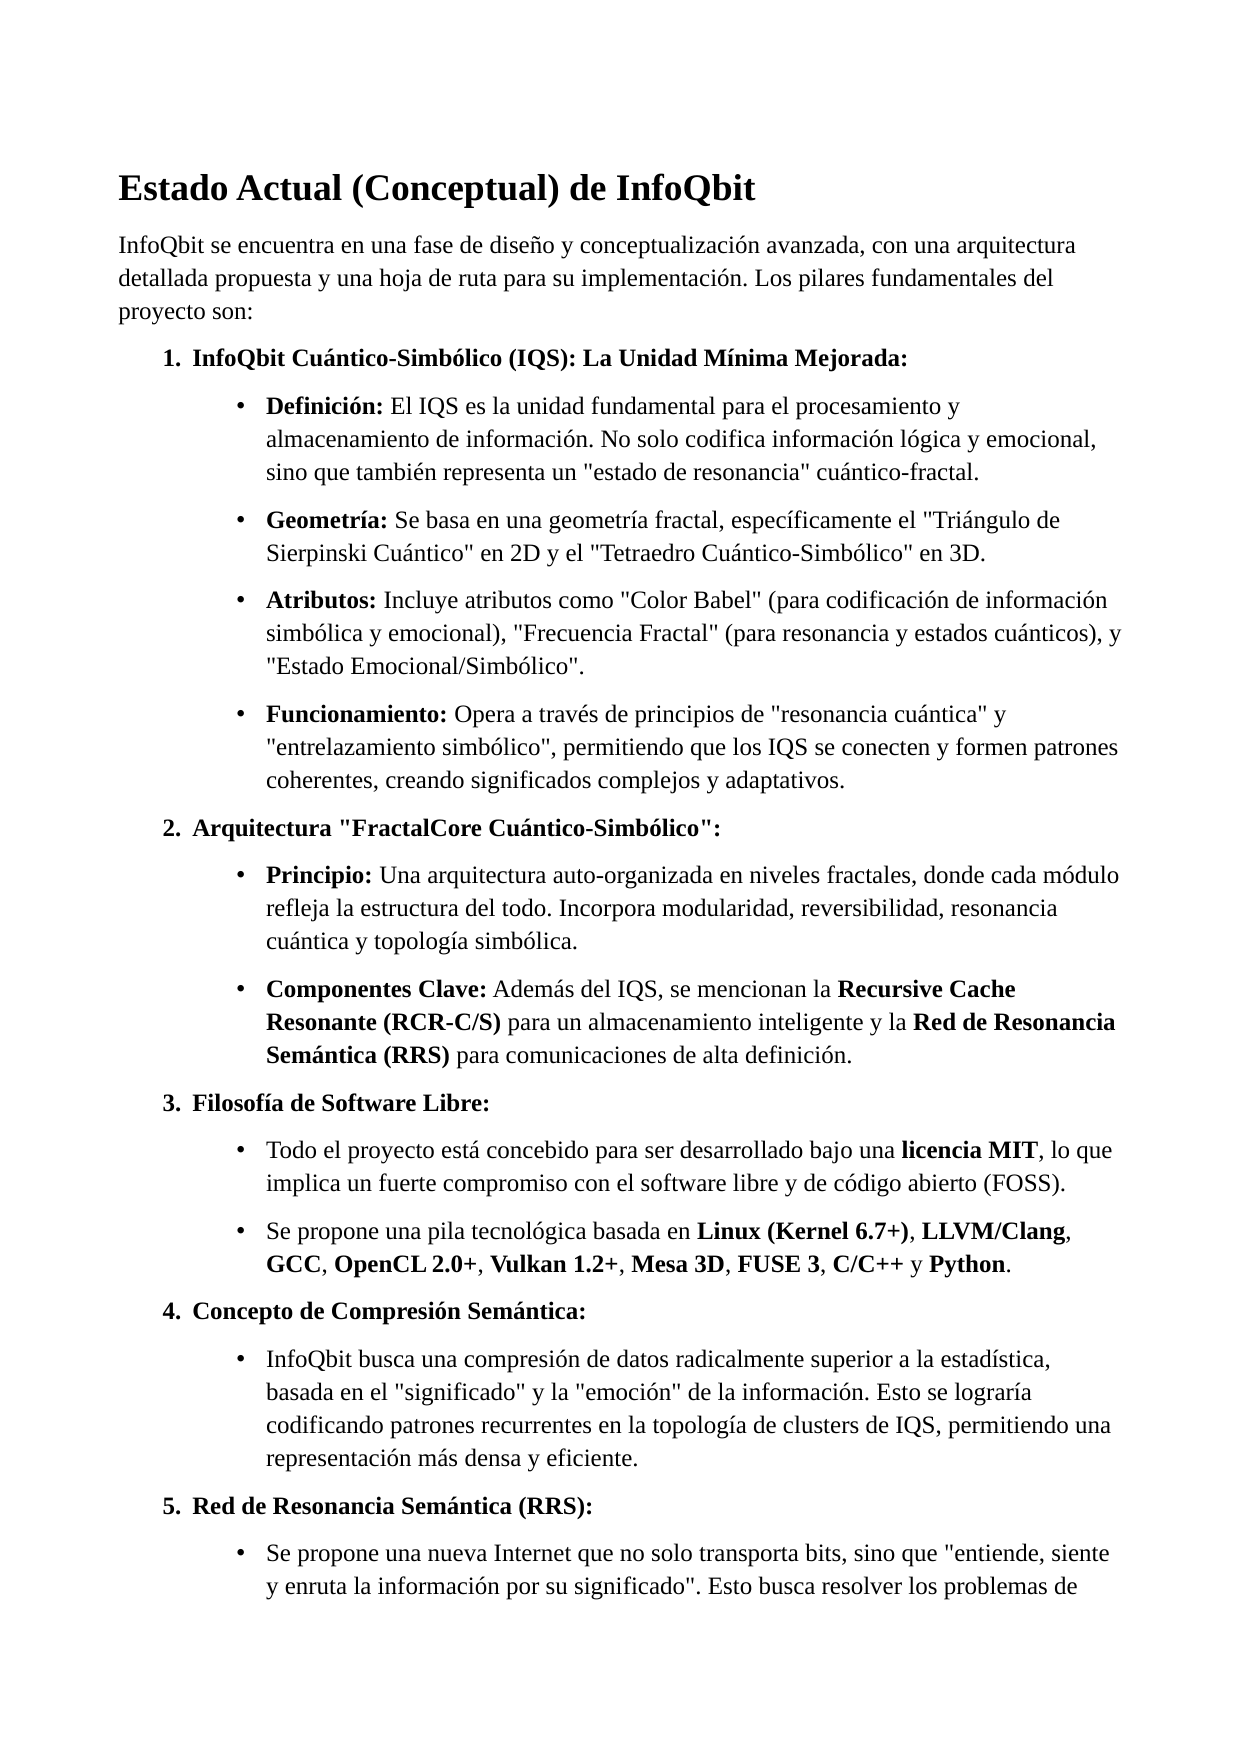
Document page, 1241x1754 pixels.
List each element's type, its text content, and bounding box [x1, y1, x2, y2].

list Componentes Clave: Además del IQS, se mencionan la Recursive Cache Resonante (RCR-C/S) para un almacenamiento inteligente y la Red de Resonancia Semántica (RRS) para comunicaciones de alta definición. [236, 974, 1122, 1069]
list Filosofía de Software Libre: [162, 1088, 1122, 1116]
list Geometría: Se basa en una geometría fractal, específicamente el "Triángulo de Sierpinski Cuántico" en 2D y el "Tetraedro Cuántico-Simbólico" en 3D. [236, 505, 1122, 567]
list Atributos: Incluye atributos como "Color Babel" (para codificación de información simbólica y emocional), "Frecuencia Fractal" (para resonancia y estados cuánticos), y "Estado Emocional/Simbólico". [236, 585, 1122, 680]
list Arquitectura "FractalCore Cuántico-Simbólico": [162, 813, 1122, 841]
list Se propone una pila tecnológica basada en Linux (Kernel 6.7+), LLVM/Clang, GCC, OpenCL 2.0+, Vulkan 1.2+, Mesa 3D, FUSE 3, C/C++ y Python. [236, 1216, 1122, 1278]
list Definición: El IQS es la unidad fundamental para el procesamiento y almacenamiento de información. No solo codifica información lógica y emocional, sino que también representa un "estado de resonancia" cuántico-fractal. [236, 391, 1122, 486]
list Principio: Una arquitectura auto-organizada en niveles fractales, donde cada módulo refleja la estructura del todo. Incorpora modularidad, reversibilidad, resonancia cuántica y topología simbólica. [236, 860, 1122, 955]
list InfoQbit busca una compresión de datos radicalmente superior a la estadística, basada en el "significado" y la "emoción" de la información. Esto se lograría codificando patrones recurrentes en la topología de clusters de IQS, permitiendo una representación más densa y eficiente. [236, 1344, 1122, 1472]
list Red de Resonancia Semántica (RRS): [162, 1491, 1122, 1519]
list Concepto de Compresión Semántica: [162, 1296, 1122, 1325]
subtitle Estado Actual (Conceptual) de InfoQbit [118, 166, 1122, 209]
list InfoQbit Cuántico-Simbólico (IQS): La Unidad Mínima Mejorada: [162, 343, 1122, 372]
list Se propone una nueva Internet que no solo transporta bits, sino que "entiende, siente y enruta la información por su significado". Esto busca resolver los problemas de [236, 1538, 1122, 1600]
list Funcionamiento: Opera a través de principios de "resonancia cuántica" y "entrelazamiento simbólico", permitiendo que los IQS se conecten y formen patrones coherentes, creando significados complejos y adaptativos. [236, 699, 1122, 794]
list Todo el proyecto está concebido para ser desarrollado bajo una licencia MIT, lo que implica un fuerte compromiso con el software libre y de código abierto (FOSS). [236, 1135, 1122, 1197]
text InfoQbit se encuentra en una fase de diseño y conceptualización avanzada, con una arquitectura detallada propuesta y una hoja de ruta para su implementación. Los pilares fundamentales del proyecto son: [118, 230, 1122, 325]
